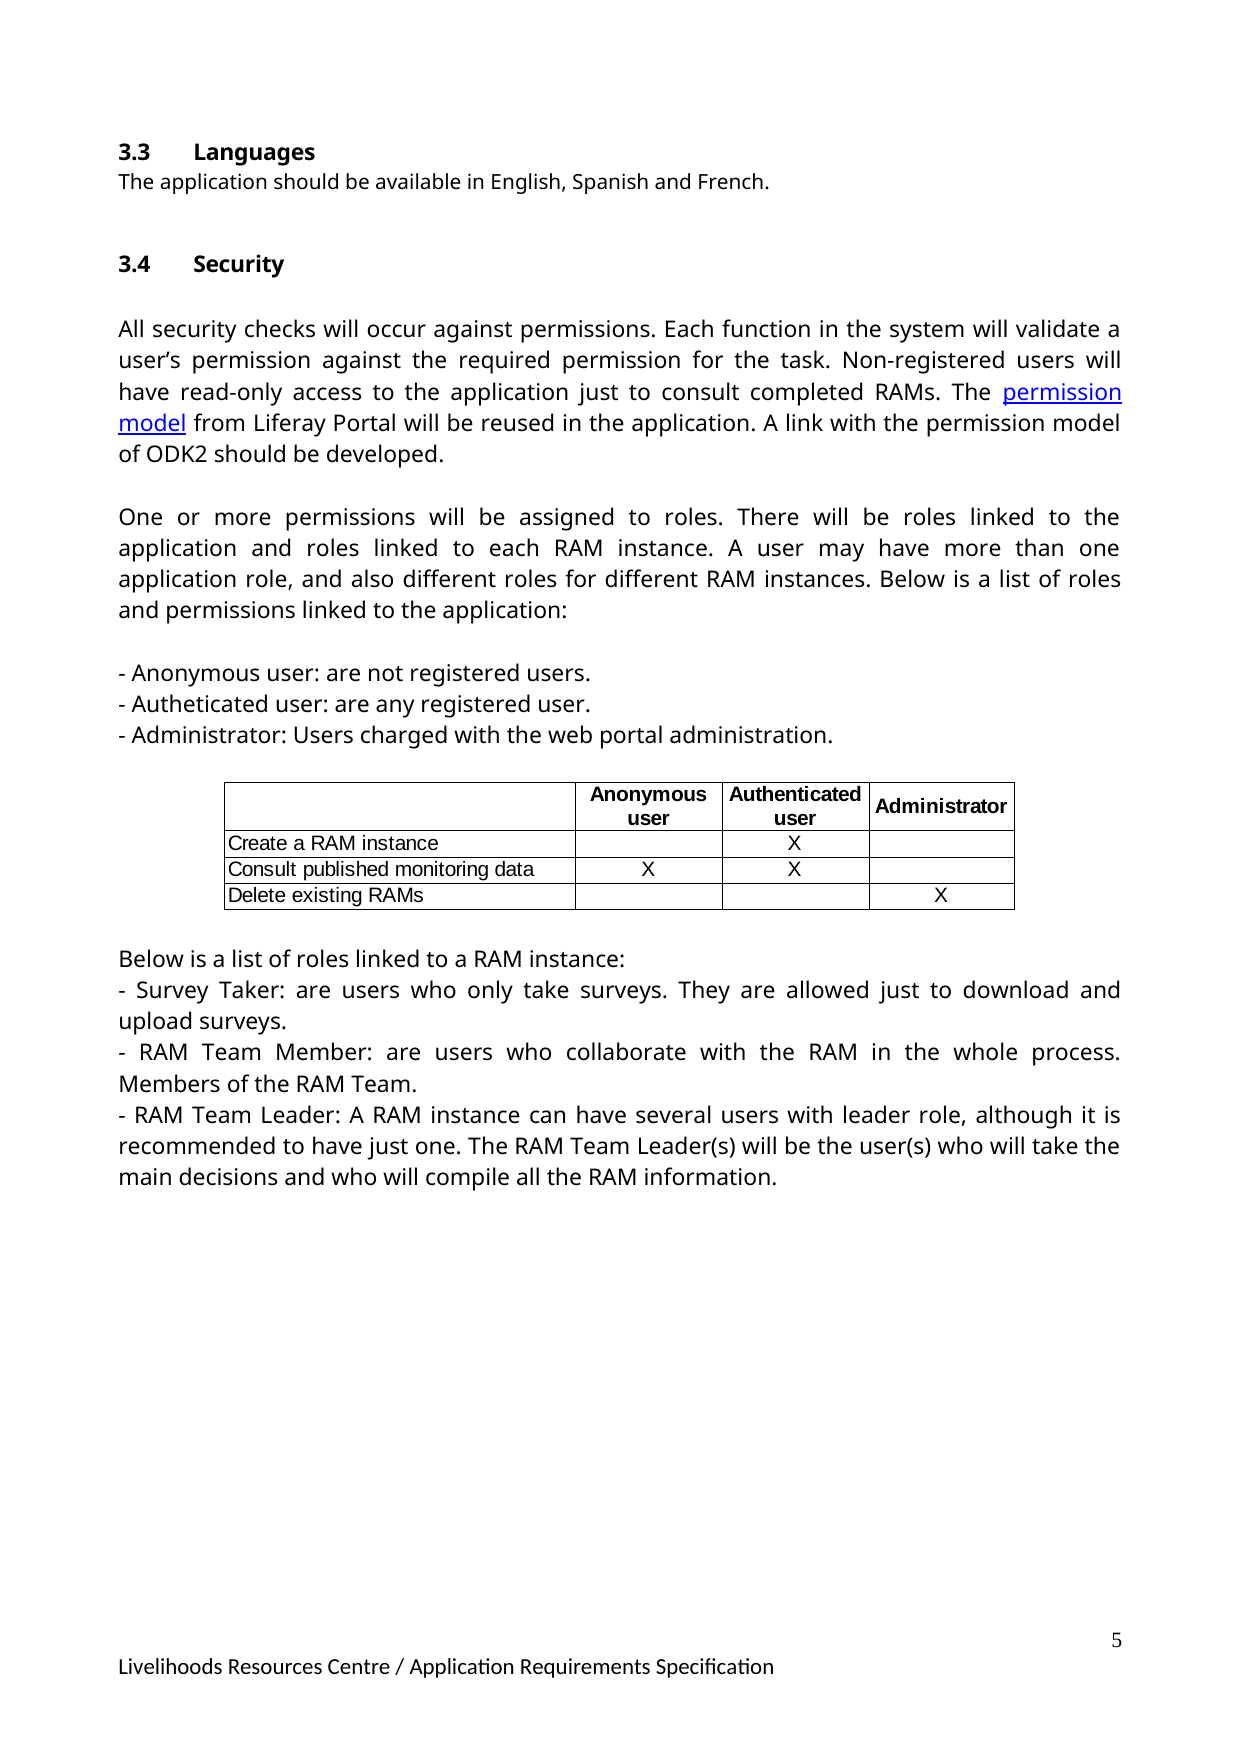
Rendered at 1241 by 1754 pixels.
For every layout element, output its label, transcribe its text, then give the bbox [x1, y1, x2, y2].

text - Autheticated user: are any registered user. [118, 688, 1122, 719]
text - RAM Team Leader: A RAM instance can have several users with leader role, although it is recommended to have just one. The RAM Team Leader(s) will be the user(s) who will take the main decisions and who will compile all the RAM information. [118, 1099, 1122, 1193]
text All security checks will occur against permissions. Each function in the system will validate a user’s permission against the required permission for the task. Non-registered users will have read-only access to the application just to consult completed RAMs. The permission model from Liferay Portal will be reused in the application. A link with the permission model of ODK2 should be developed. [118, 313, 1122, 469]
text The application should be available in English, Spanish and French. [118, 167, 1122, 196]
text - Anonymous user: are not registered users. [118, 657, 1122, 688]
text - Administrator: Users charged with the web portal administration. [118, 719, 1122, 750]
text Below is a list of roles linked to a RAM instance: [118, 943, 1122, 974]
text - RAM Team Member: are users who collaborate with the RAM in the whole process. Members of the RAM Team. [118, 1036, 1122, 1099]
subtitle Languages [118, 136, 1122, 167]
subtitle Security [118, 248, 1122, 279]
text - Survey Taker: are users who only take surveys. They are allowed just to download and upload surveys. [118, 974, 1122, 1036]
text One or more permissions will be assigned to roles. There will be roles linked to the application and roles linked to each RAM instance. A user may have more than one application role, and also different roles for different RAM instances. Below is a list of roles and permissions linked to the application: [118, 500, 1122, 625]
